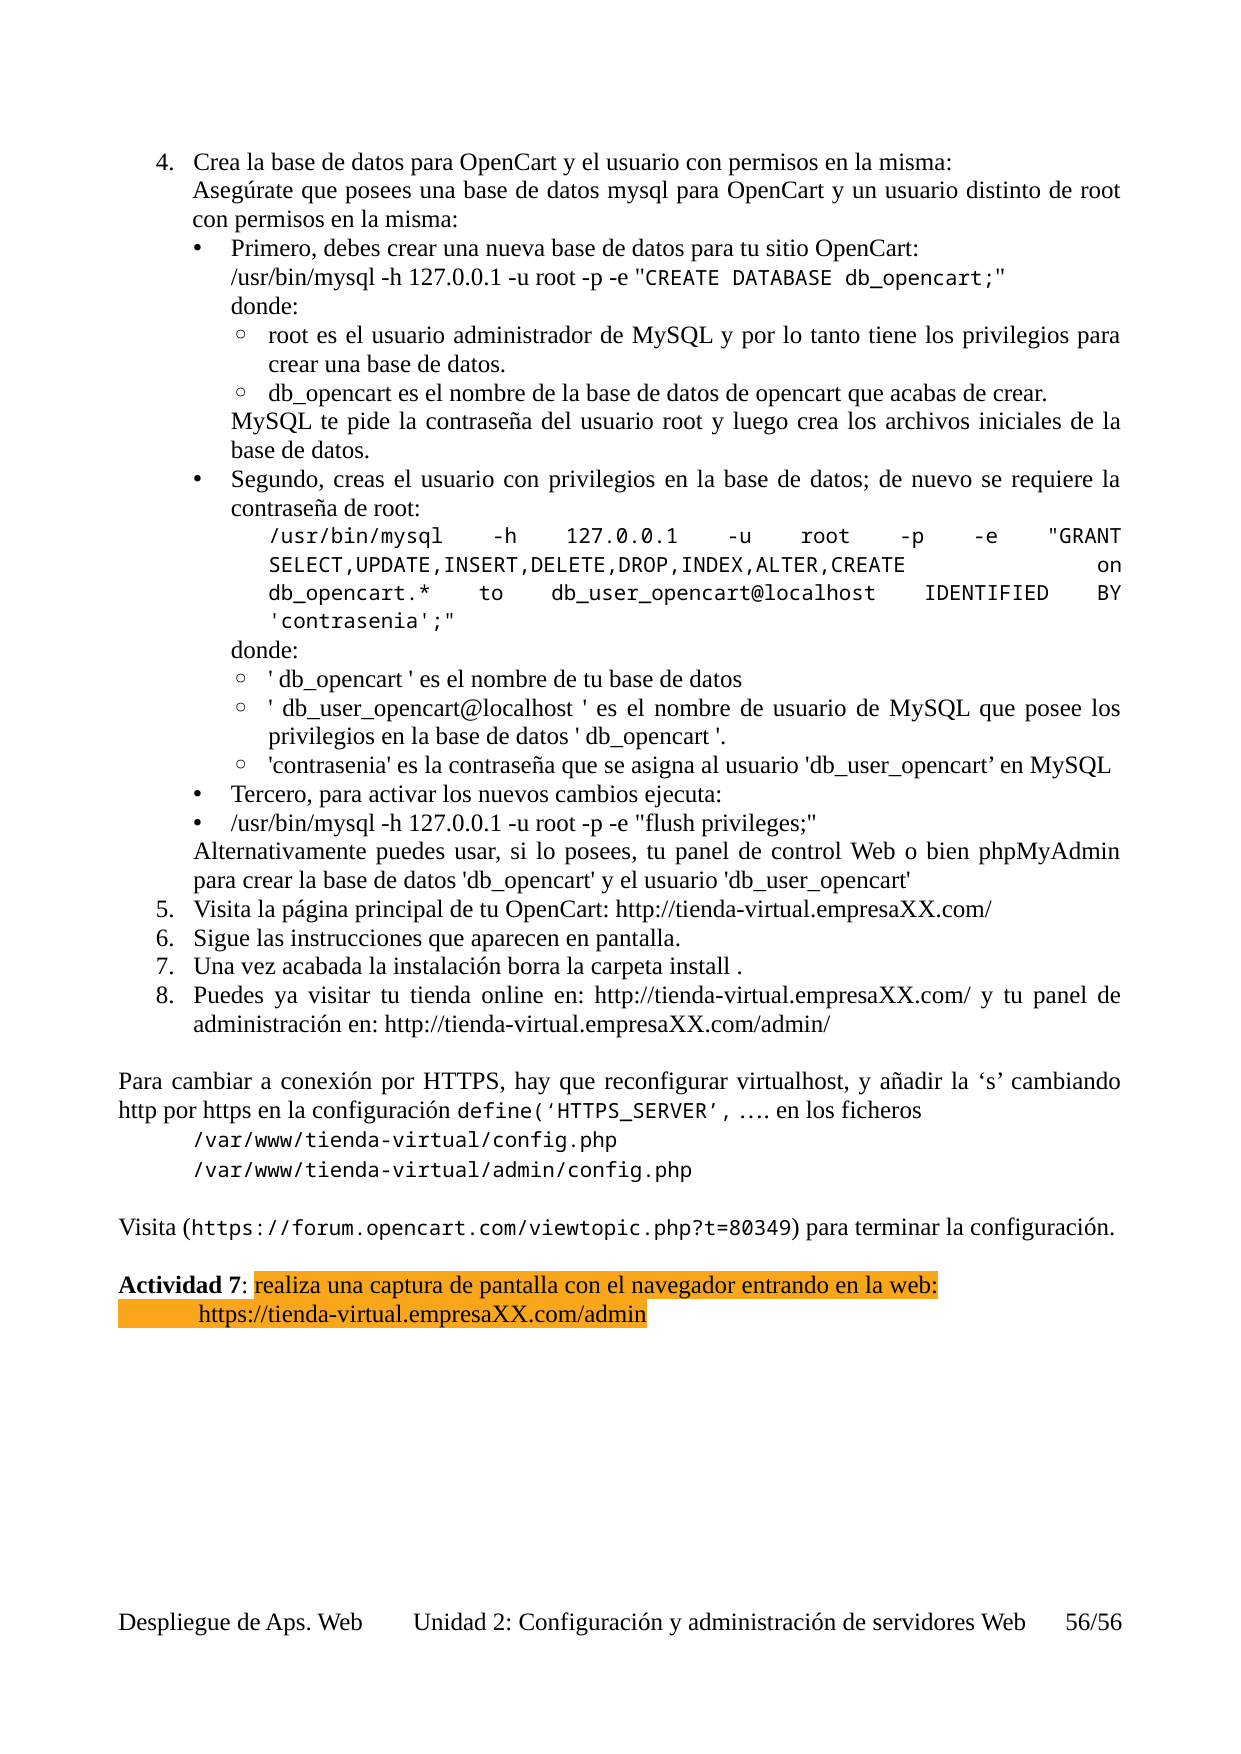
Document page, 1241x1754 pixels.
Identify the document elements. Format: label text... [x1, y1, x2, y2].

list Visita la página principal de tu OpenCart: http://tienda-virtual.empresaXX.com/ [156, 894, 1122, 923]
text Para cambiar a conexión por HTTPS, hay que reconfigurar virtualhost, y añadir la ‘s’ cambiando http por https en la configuración define(‘HTTPS_SERVER’, …. en los ficheros [118, 1066, 1122, 1124]
list ' db_opencart ' es el nombre de tu base de datos [231, 664, 1122, 693]
list Tercero, para activar los nuevos cambios ejecuta: [193, 779, 1122, 808]
list donde: [193, 635, 1122, 664]
list donde: [193, 291, 1122, 320]
list ' db_user_opencart@localhost ' es el nombre de usuario de MySQL que posee los privilegios en la base de datos ' db_opencart '. [231, 693, 1122, 750]
list /usr/bin/mysql -h 127.0.0.1 -u root -p -e "CREATE DATABASE db_opencart;" [193, 262, 1122, 291]
text https://tienda-virtual.empresaXX.com/admin [118, 1299, 1122, 1328]
list /usr/bin/mysql -h 127.0.0.1 -u root -p -e "GRANT SELECT,UPDATE,INSERT,DELETE,DROP,INDEX,ALTER,CREATE on db_opencart.* to db_user_opencart@localhost IDENTIFIED BY 'contrasenia';" [231, 521, 1122, 635]
list Alternativamente puedes usar, si lo posees, tu panel de control Web o bien phpMyAdmin para crear la base de datos 'db_opencart' y el usuario 'db_user_opencart' [156, 836, 1122, 894]
text Actividad 7: realiza una captura de pantalla con el navegador entrando en la web: [118, 1271, 1122, 1299]
list /usr/bin/mysql -h 127.0.0.1 -u root -p -e "flush privileges;" [193, 808, 1122, 836]
text /var/www/tienda-virtual/admin/config.php [118, 1154, 1122, 1183]
list 'contrasenia' es la contraseña que se asigna al usuario 'db_user_opencart’ en MySQL [231, 750, 1122, 779]
list Primero, debes crear una nueva base de datos para tu sitio OpenCart: [193, 233, 1122, 262]
text Visita (https://forum.opencart.com/viewtopic.php?t=80349) para terminar la configuración. [118, 1212, 1122, 1242]
list Crea la base de datos para OpenCart y el usuario con permisos en la misma: [156, 147, 1122, 176]
list MySQL te pide la contraseña del usuario root y luego crea los archivos iniciales de la base de datos. [193, 406, 1122, 464]
list root es el usuario administrador de MySQL y por lo tanto tiene los privilegios para crear una base de datos. [231, 320, 1122, 378]
list Segundo, creas el usuario con privilegios en la base de datos; de nuevo se requiere la contraseña de root: [193, 464, 1122, 521]
text Asegúrate que posees una base de datos mysql para OpenCart y un usuario distinto de root con permisos en la misma: [192, 176, 1122, 233]
list Puedes ya visitar tu tienda online en: http://tienda-virtual.empresaXX.com/ y tu panel de administración en: http://tienda-virtual.empresaXX.com/admin/ [156, 980, 1122, 1038]
text /var/www/tienda-virtual/config.php [118, 1124, 1122, 1154]
list Una vez acabada la instalación borra la carpeta install . [156, 951, 1122, 980]
list db_opencart es el nombre de la base de datos de opencart que acabas de crear. [231, 378, 1122, 406]
list Sigue las instrucciones que aparecen en pantalla. [156, 923, 1122, 951]
